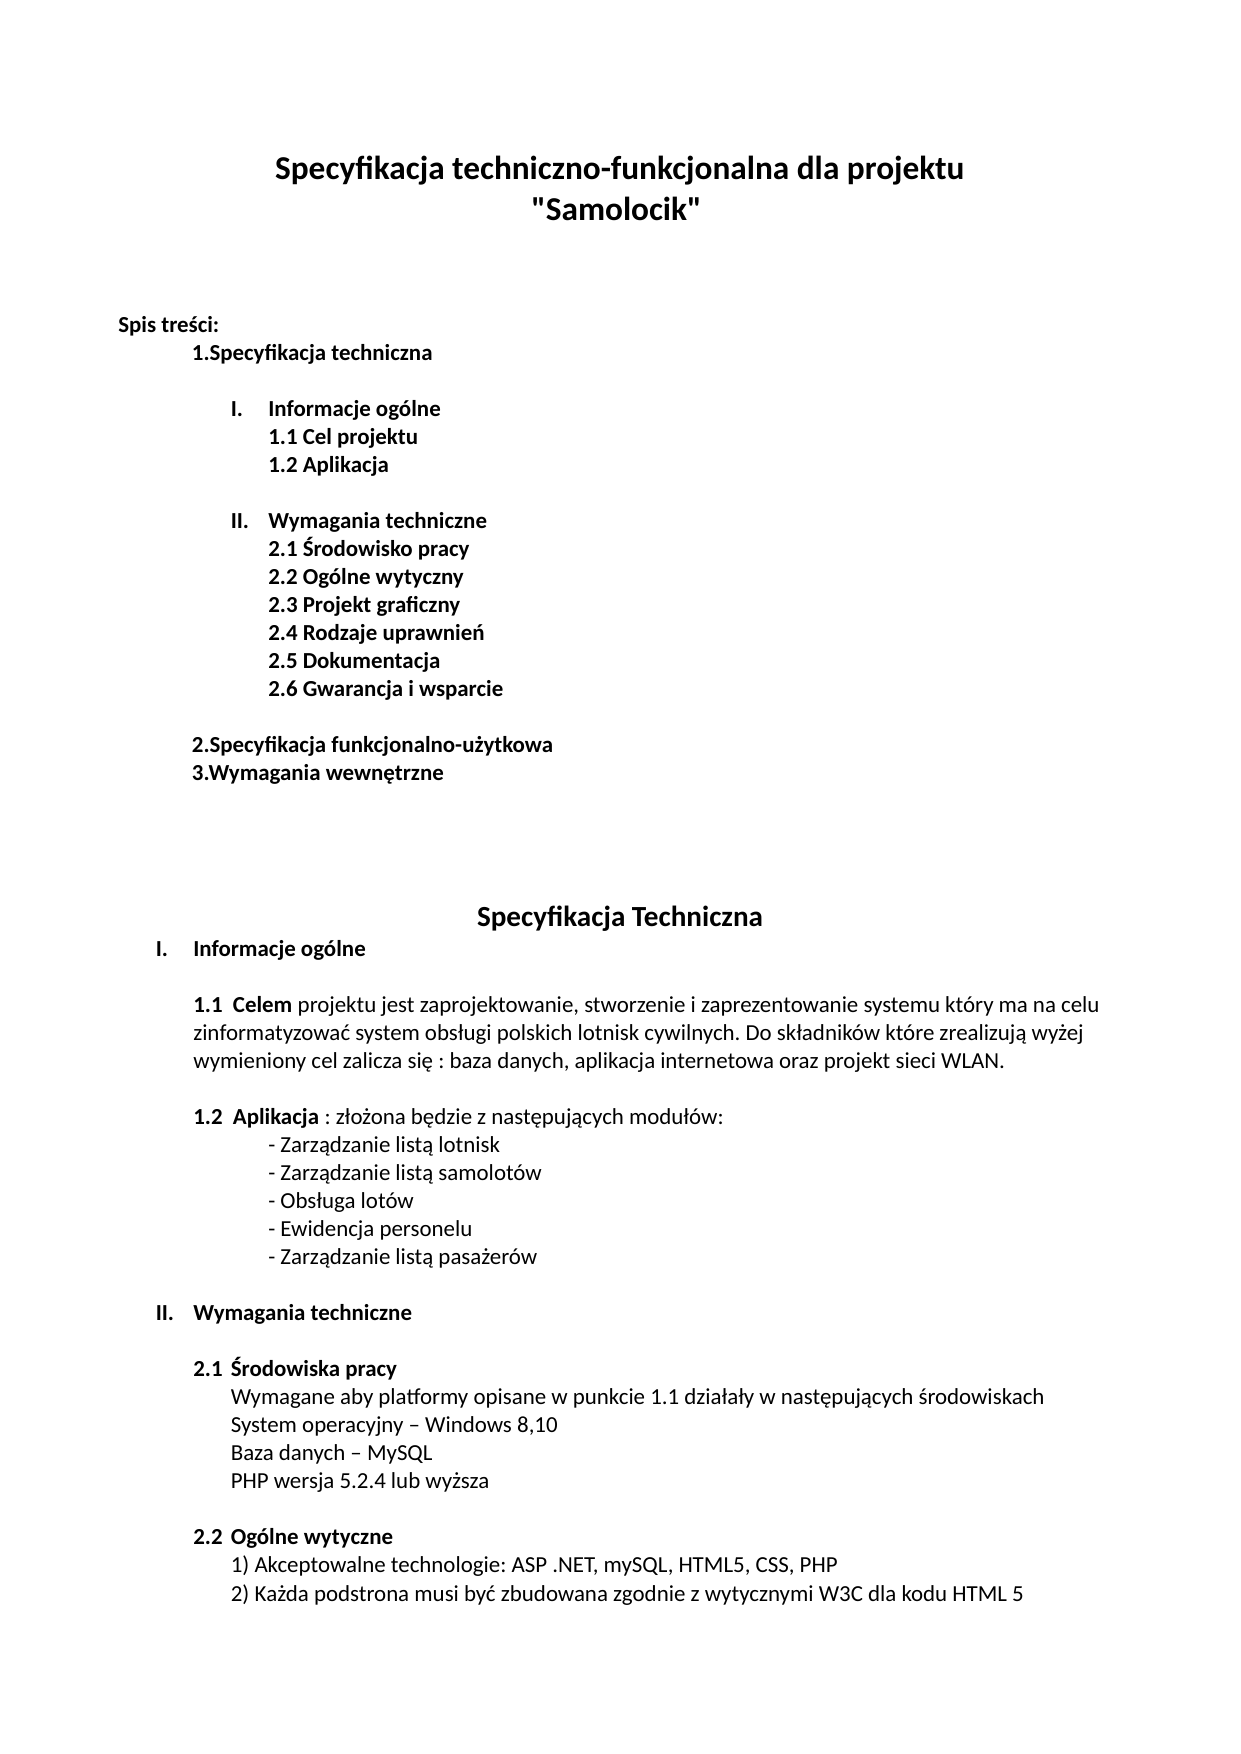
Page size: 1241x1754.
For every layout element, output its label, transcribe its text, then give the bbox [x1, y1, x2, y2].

text Spis treści: [118, 310, 1122, 338]
list 2.6 Gwarancja i wsparcie [231, 674, 1122, 702]
list Wymagane aby platformy opisane w punkcie 1.1 działały w następujących środowiskach [193, 1382, 1122, 1410]
list 2.2 Ogólne wytyczny [231, 562, 1122, 590]
list Informacje ogólne [156, 934, 1122, 962]
list Informacje ogólne [231, 394, 1122, 422]
list 2.1 Środowisko pracy [231, 534, 1122, 562]
list Środowiska pracy [193, 1354, 1122, 1382]
list 2.5 Dokumentacja [231, 646, 1122, 674]
list Baza danych – MySQL [193, 1438, 1122, 1466]
list 1.2 Aplikacja [231, 450, 1122, 478]
text Specyfikacja techniczno-funkcjonalna dla projektu [118, 147, 1122, 188]
list 2) Każda podstrona musi być zbudowana zgodnie z wytycznymi W3C dla kodu HTML 5 [193, 1578, 1122, 1607]
list 1) Akceptowalne technologie: ASP .NET, mySQL, HTML5, CSS, PHP [193, 1550, 1122, 1578]
list 2.4 Rodzaje uprawnień [231, 618, 1122, 646]
text 2.Specyfikacja funkcjonalno-użytkowa [118, 730, 1122, 758]
list - Zarządzanie listą lotnisk [231, 1130, 1122, 1158]
list System operacyjny – Windows 8,10 [193, 1410, 1122, 1438]
list - Obsługa lotów [231, 1186, 1122, 1214]
list 2.3 Projekt graficzny [231, 590, 1122, 618]
list - Zarządzanie listą samolotów [231, 1158, 1122, 1186]
list Ogólne wytyczne [193, 1522, 1122, 1550]
text Specyfikacja Techniczna [118, 898, 1122, 934]
list 1.2 Aplikacja : złożona będzie z następujących modułów: [156, 1102, 1122, 1130]
list Wymagania techniczne [231, 506, 1122, 534]
list Wymagania techniczne [156, 1298, 1122, 1326]
list PHP wersja 5.2.4 lub wyższa [193, 1466, 1122, 1494]
list 1.1 Cel projektu [231, 422, 1122, 450]
text "Samolocik" [118, 188, 1122, 228]
list - Zarządzanie listą pasażerów [231, 1242, 1122, 1270]
list 1.1 Celem projektu jest zaprojektowanie, stworzenie i zaprezentowanie systemu który ma na celu zinformatyzować system obsługi polskich lotnisk cywilnych. Do składników które zrealizują wyżej wymieniony cel zalicza się : baza danych, aplikacja internetowa oraz projekt sieci WLAN. [156, 990, 1122, 1074]
list - Ewidencja personelu [231, 1214, 1122, 1242]
text 1.Specyfikacja techniczna [118, 338, 1122, 366]
text 3.Wymagania wewnętrzne [118, 758, 1122, 786]
